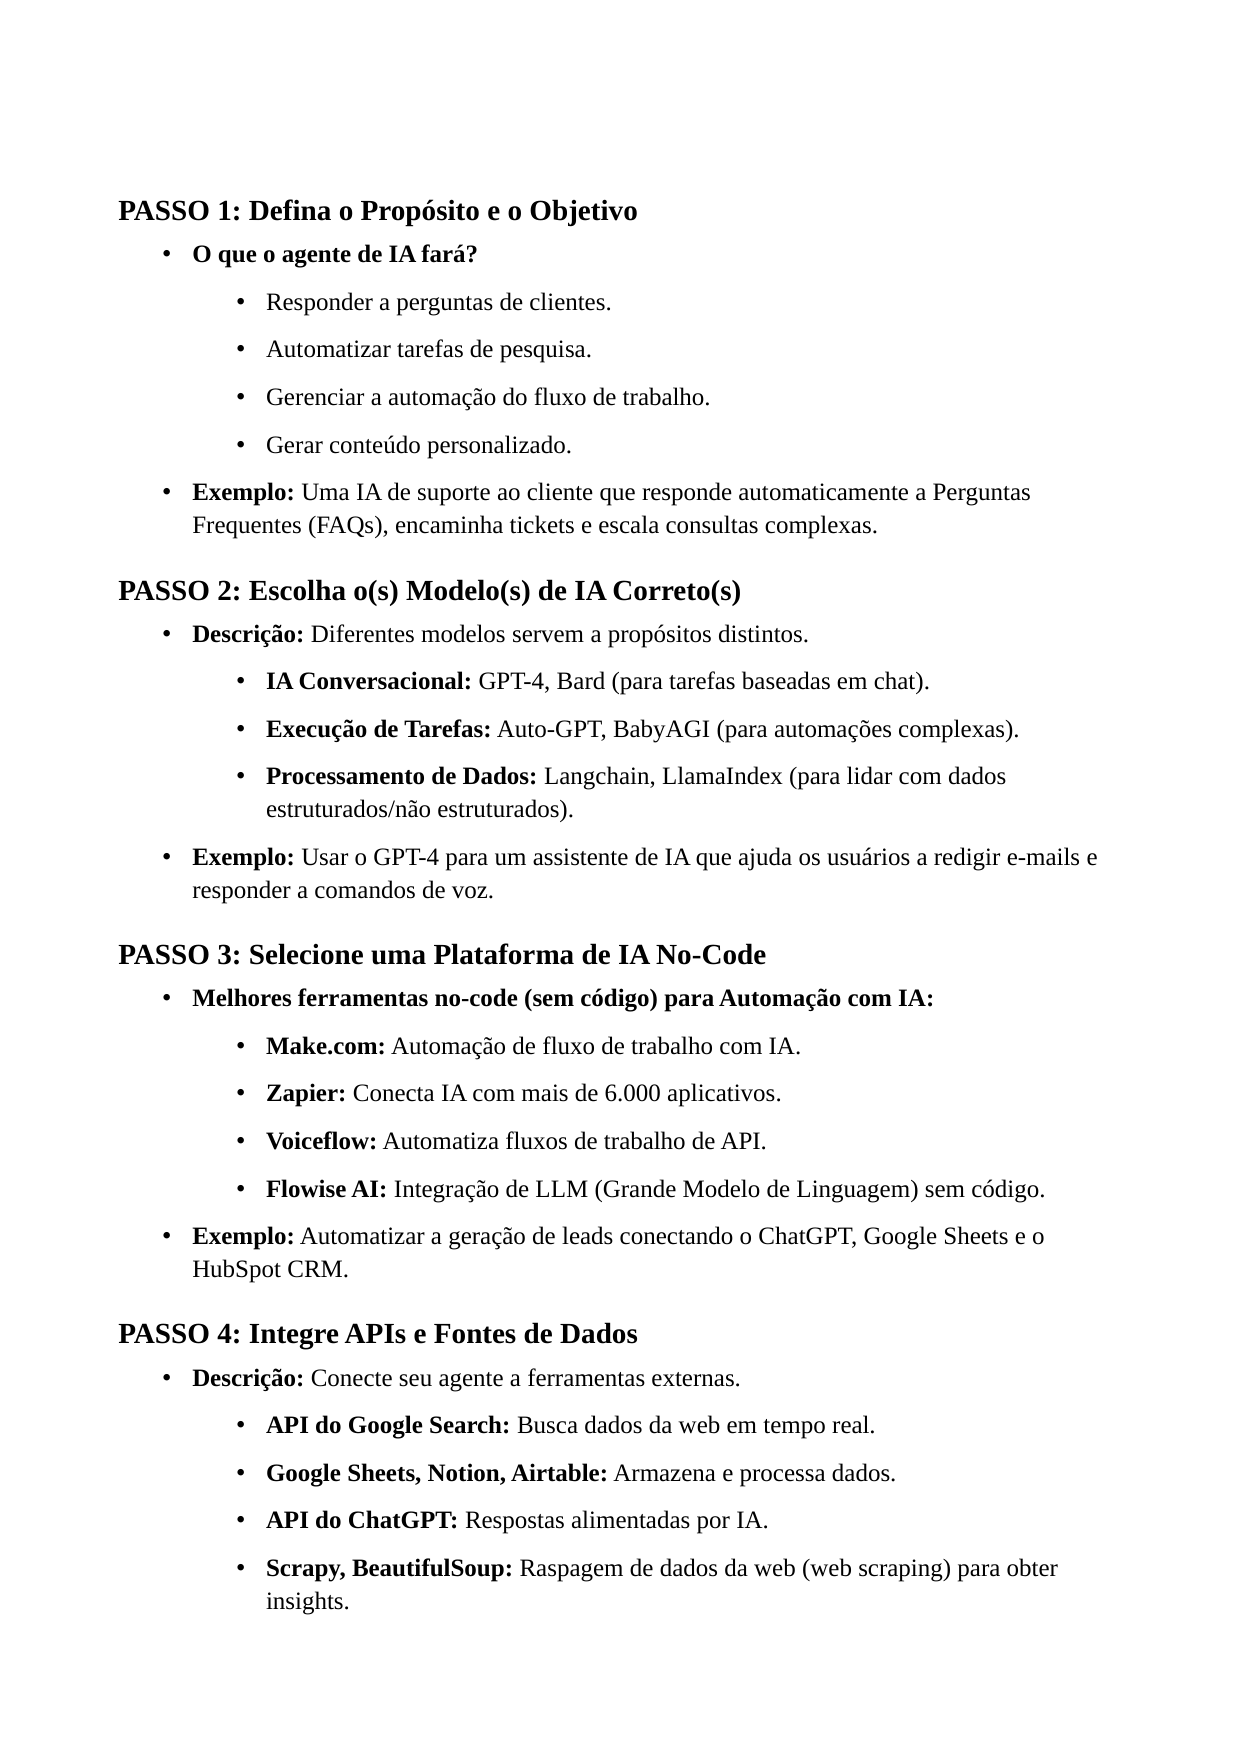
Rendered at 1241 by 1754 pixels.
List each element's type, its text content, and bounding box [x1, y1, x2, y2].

list Automatizar tarefas de pesquisa. [236, 334, 1122, 363]
list Execução de Tarefas: Auto-GPT, BabyAGI (para automações complexas). [236, 714, 1122, 743]
list Descrição: Conecte seu agente a ferramentas externas. [162, 1363, 1122, 1391]
list Google Sheets, Notion, Airtable: Armazena e processa dados. [236, 1458, 1122, 1487]
list Descrição: Diferentes modelos servem a propósitos distintos. [162, 619, 1122, 647]
list Exemplo: Uma IA de suporte ao cliente que responde automaticamente a Perguntas Frequentes (FAQs), encaminha tickets e escala consultas complexas. [162, 477, 1122, 539]
subtitle PASSO 3: Selecione uma Plataforma de IA No-Code [118, 937, 1122, 971]
list API do Google Search: Busca dados da web em tempo real. [236, 1410, 1122, 1439]
list Zapier: Conecta IA com mais de 6.000 aplicativos. [236, 1078, 1122, 1107]
subtitle PASSO 2: Escolha o(s) Modelo(s) de IA Correto(s) [118, 573, 1122, 606]
list API do ChatGPT: Respostas alimentadas por IA. [236, 1505, 1122, 1534]
list Voiceflow: Automatiza fluxos de trabalho de API. [236, 1126, 1122, 1155]
list Processamento de Dados: Langchain, LlamaIndex (para lidar com dados estruturados/não estruturados). [236, 761, 1122, 823]
list Gerenciar a automação do fluxo de trabalho. [236, 382, 1122, 411]
list Gerar conteúdo personalizado. [236, 430, 1122, 458]
list Responder a perguntas de clientes. [236, 287, 1122, 316]
list Exemplo: Automatizar a geração de leads conectando o ChatGPT, Google Sheets e o HubSpot CRM. [162, 1221, 1122, 1283]
list IA Conversacional: GPT-4, Bard (para tarefas baseadas em chat). [236, 666, 1122, 695]
list Flowise AI: Integração de LLM (Grande Modelo de Linguagem) sem código. [236, 1174, 1122, 1202]
subtitle PASSO 4: Integre APIs e Fontes de Dados [118, 1317, 1122, 1350]
list O que o agente de IA fará? [162, 239, 1122, 268]
list Scrapy, BeautifulSoup: Raspagem de dados da web (web scraping) para obter insights. [236, 1553, 1122, 1615]
list Make.com: Automação de fluxo de trabalho com IA. [236, 1031, 1122, 1060]
subtitle PASSO 1: Defina o Propósito e o Objetivo [118, 193, 1122, 227]
list Melhores ferramentas no-code (sem código) para Automação com IA: [162, 983, 1122, 1012]
list Exemplo: Usar o GPT-4 para um assistente de IA que ajuda os usuários a redigir e-mails e responder a comandos de voz. [162, 842, 1122, 904]
